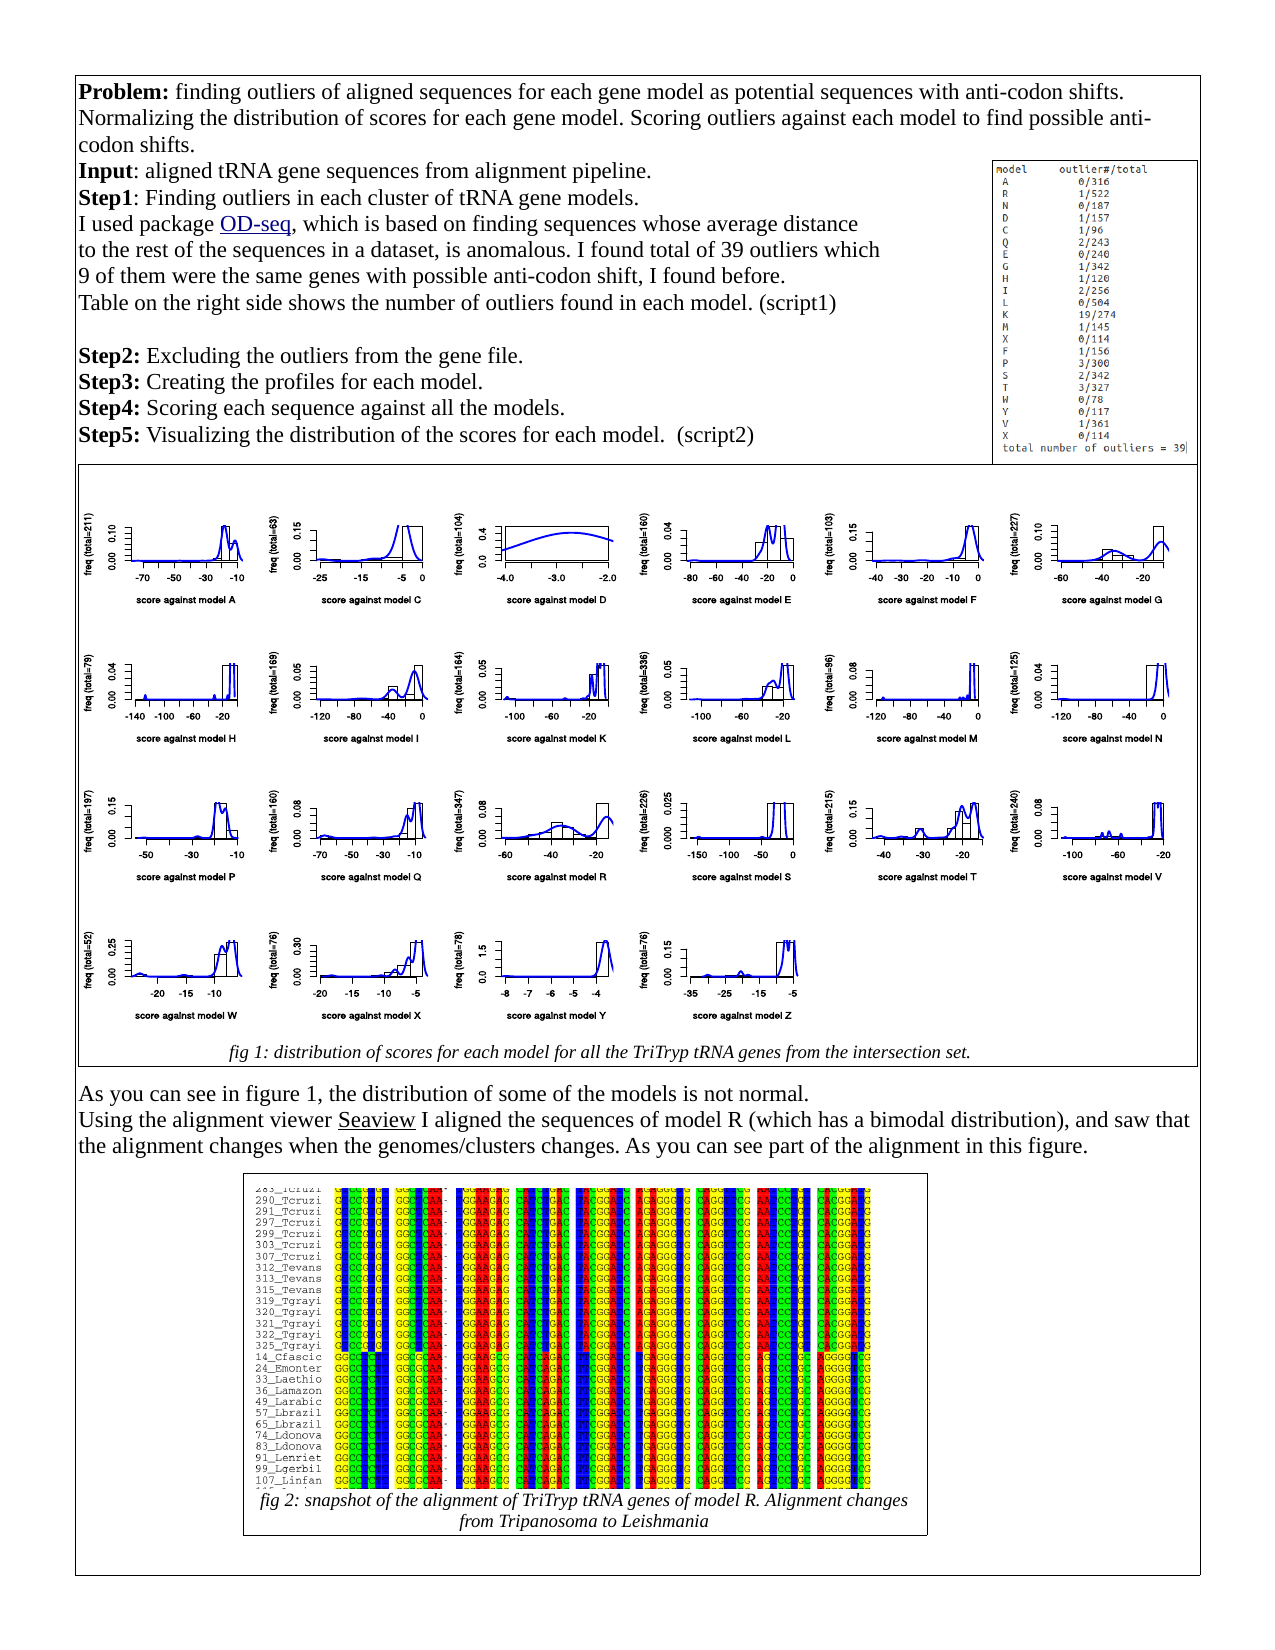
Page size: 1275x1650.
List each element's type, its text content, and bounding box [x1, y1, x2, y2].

text Table on the right side shows the number of outliers found in each model. (script1) [78, 289, 992, 315]
text Step5: Visualizing the distribution of the scores for each model. (script2) [78, 421, 992, 447]
text Step3: Creating the profiles for each model. [78, 368, 992, 394]
text Input: aligned tRNA gene sequences from alignment pipeline. [78, 157, 1197, 183]
text Step4: Scoring each sequence against all the models. [78, 394, 992, 421]
text fig 1: distribution of scores for each model for all the TriTryp tRNA genes from the intersection set. [81, 1035, 1194, 1063]
text [993, 161, 1197, 464]
text 9 of them were the same genes with possible anti-codon shift, I found before. [78, 263, 992, 289]
text Step2: Excluding the outliers from the gene file. [78, 342, 992, 368]
text I used package OD-seq, which is based on finding sequences whose average distance [78, 210, 992, 236]
picture [246, 1188, 924, 1489]
text Using the alignment viewer Seaview I aligned the sequences of model R (which has a bimodal distribution), and saw that the alignment changes when the genomes/clusters changes. As you can see part of the alignment in this figure. [78, 1106, 1197, 1159]
picture [995, 163, 1194, 461]
text Step1: Finding outliers in each cluster of tRNA gene models. [78, 183, 992, 210]
text fig 2: snapshot of the alignment of TriTryp tRNA genes of model R. Alignment changes from Tripanosoma to Leishmania [246, 1489, 924, 1532]
text As you can see in figure 1, the distribution of some of the models is not normal. [78, 1079, 1197, 1106]
text to the rest of the sequences in a dataset, is anomalous. I found total of 39 outliers which [78, 236, 992, 263]
text Problem: finding outliers of aligned sequences for each gene model as potential sequences with anti-codon shifts. Normalizing the distribution of scores for each gene model. Scoring outliers against each model to find possible anti-codon shifts. [78, 78, 1197, 157]
